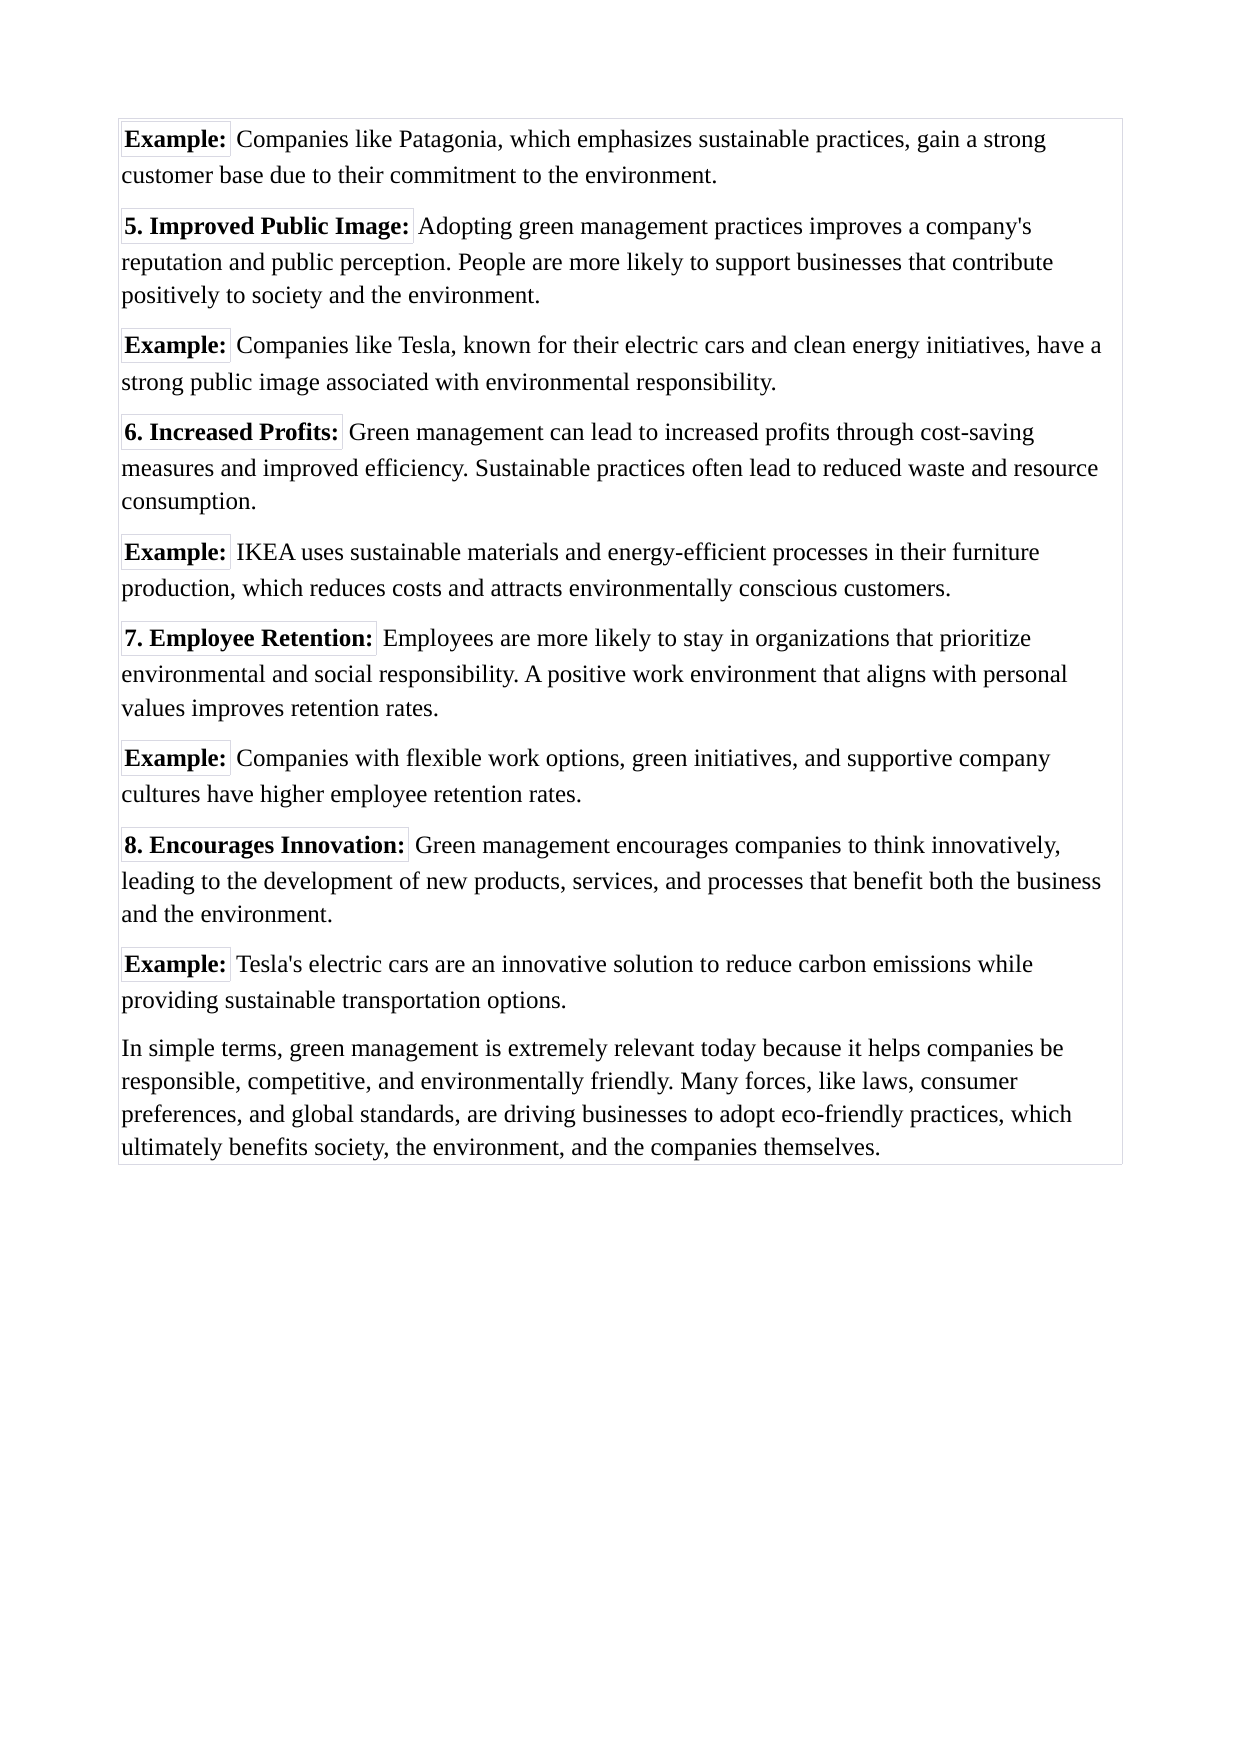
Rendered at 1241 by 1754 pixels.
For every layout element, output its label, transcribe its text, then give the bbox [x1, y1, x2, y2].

text Example: Companies with flexible work options, green initiatives, and supportive company cultures have higher employee retention rates. [119, 737, 1122, 808]
text 6. Increased Profits: Green management can lead to increased profits through cost-saving measures and improved efficiency. Sustainable practices often lead to reduced waste and resource consumption. [119, 411, 1122, 515]
text In simple terms, green management is extremely relevant today because it helps companies be responsible, competitive, and environmentally friendly. Many forces, like laws, consumer preferences, and global standards, are driving businesses to adopt eco-friendly practices, which ultimately benefits society, the environment, and the companies themselves. [119, 1030, 1122, 1164]
text Example: Tesla's electric cars are an innovative solution to reduce carbon emissions while providing sustainable transportation options. [119, 943, 1122, 1014]
text 5. Improved Public Image: Adopting green management practices improves a company's reputation and public perception. People are more likely to support businesses that contribute positively to society and the environment. [119, 205, 1122, 309]
text Example: IKEA uses sustainable materials and energy-efficient processes in their furniture production, which reduces costs and attracts environmentally conscious customers. [119, 531, 1122, 602]
text 8. Encourages Innovation: Green management encourages companies to think innovatively, leading to the development of new products, services, and processes that benefit both the business and the environment. [119, 824, 1122, 928]
text Example: Companies like Tesla, known for their electric cars and clean energy initiatives, have a strong public image associated with environmental responsibility. [119, 324, 1122, 395]
text Example: Companies like Patagonia, which emphasizes sustainable practices, gain a strong customer base due to their commitment to the environment. [119, 119, 1122, 189]
text 7. Employee Retention: Employees are more likely to stay in organizations that prioritize environmental and social responsibility. A positive work environment that aligns with personal values improves retention rates. [119, 617, 1122, 721]
